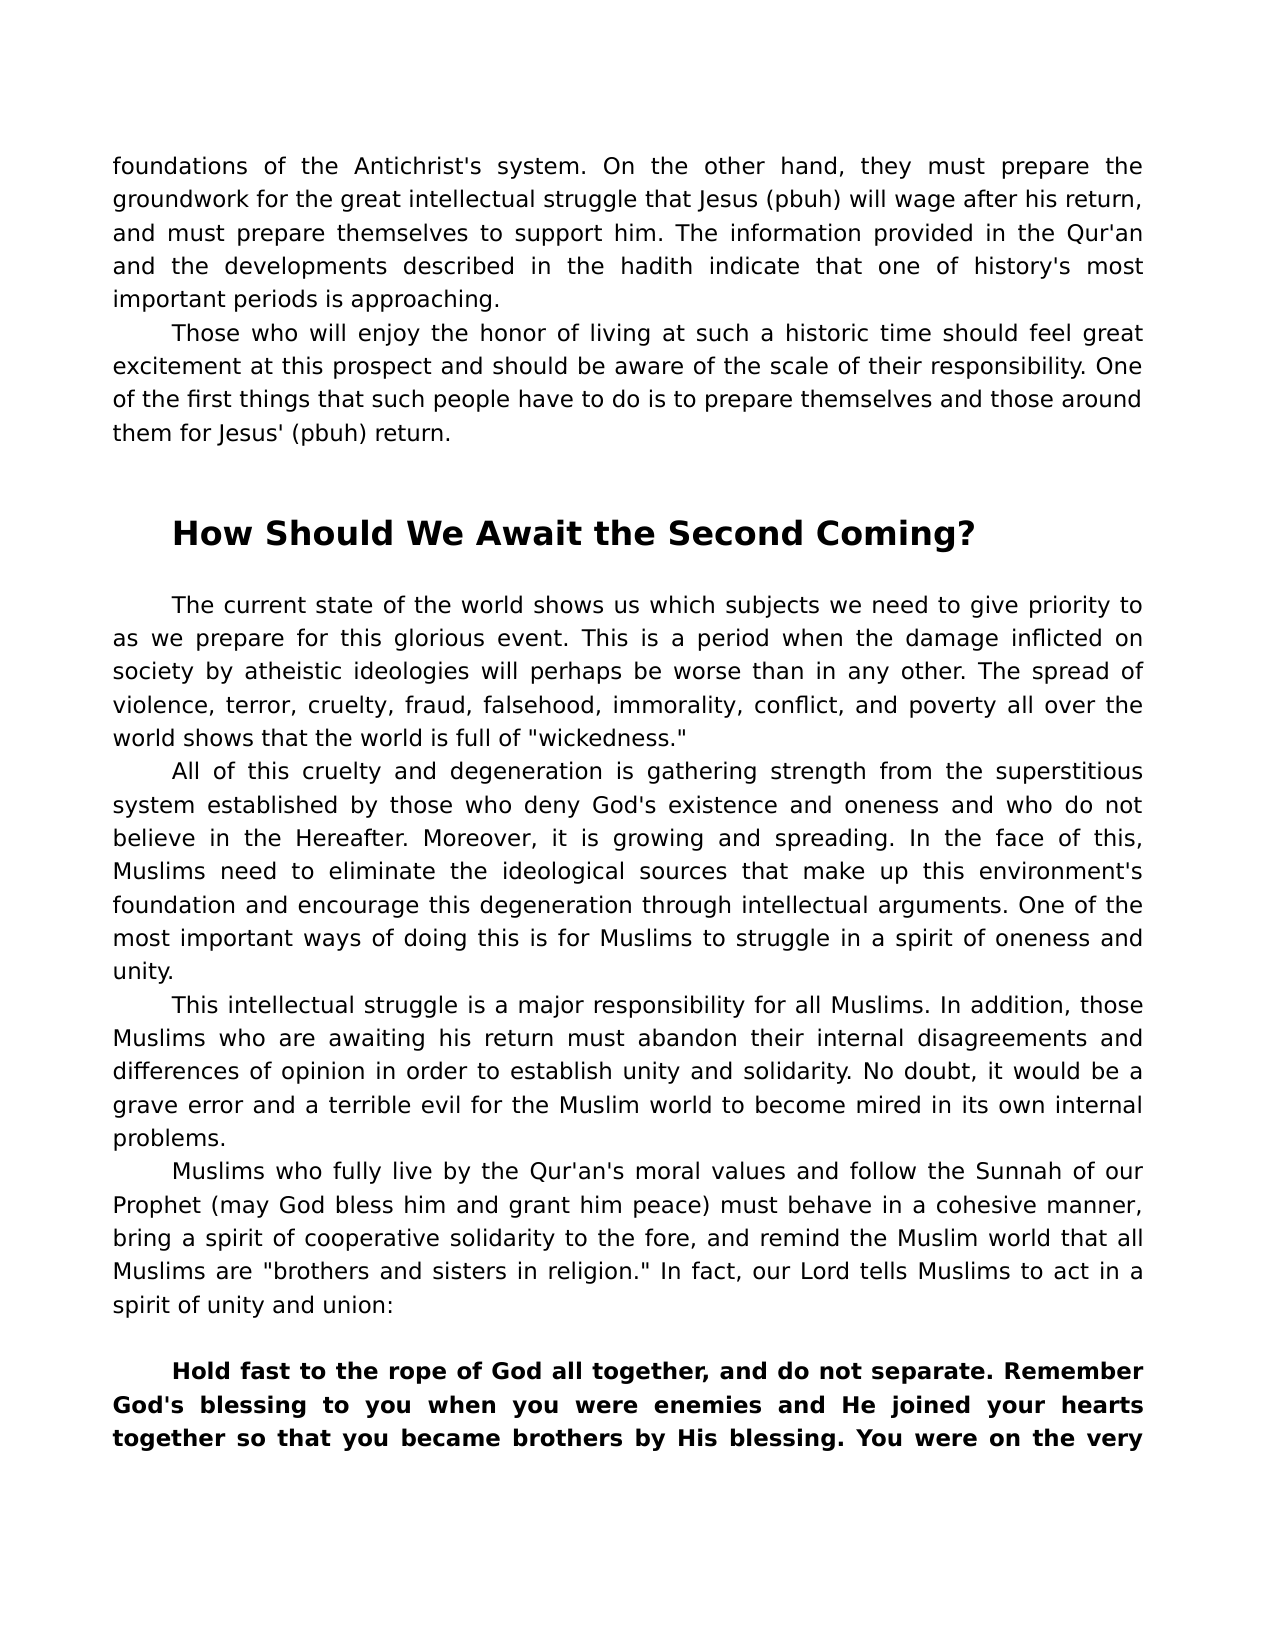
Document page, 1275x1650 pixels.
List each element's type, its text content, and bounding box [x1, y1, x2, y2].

text Those who will enjoy the honor of living at such a historic time should feel great excitement at this prospect and should be aware of the scale of their responsibility. One of the first things that such people have to do is to prepare themselves and those around them for Jesus' (pbuh) return. [112, 314, 1145, 448]
text The current state of the world shows us which subjects we need to give priority to as we prepare for this glorious event. This is a period when the damage inflicted on society by atheistic ideologies will perhaps be worse than in any other. The spread of violence, terror, cruelty, fraud, falsehood, immorality, conflict, and poverty all over the world shows that the world is full of "wickedness." [112, 586, 1145, 753]
text All of this cruelty and degeneration is gathering strength from the superstitious system established by those who deny God's existence and oneness and who do not believe in the Hereafter. Moreover, it is growing and spreading. In the face of this, Muslims need to eliminate the ideological sources that make up this environment's foundation and encourage this degeneration through intellectual arguments. One of the most important ways of doing this is for Muslims to struggle in a spirit of oneness and unity. [112, 753, 1145, 986]
text How Should We Await the Second Coming? [112, 514, 1145, 553]
text Hold fast to the rope of God all together, and do not separate. Remember God's blessing to you when you were enemies and He joined your hearts together so that you became brothers by His blessing. You were on the very [112, 1353, 1145, 1453]
text This intellectual struggle is a major responsibility for all Muslims. In addition, those Muslims who are awaiting his return must abandon their internal disagreements and differences of opinion in order to establish unity and solidarity. No doubt, it would be a grave error and a terrible evil for the Muslim world to become mired in its own internal problems. [112, 986, 1145, 1153]
text foundations of the Antichrist's system. On the other hand, they must prepare the groundwork for the great intellectual struggle that Jesus (pbuh) will wage after his return, and must prepare themselves to support him. The information provided in the Qur'an and the developments described in the hadith indicate that one of history's most important periods is approaching. [112, 148, 1145, 314]
text Muslims who fully live by the Qur'an's moral values and follow the Sunnah of our Prophet (may God bless him and grant him peace) must behave in a cohesive manner, bring a spirit of cooperative solidarity to the fore, and remind the Muslim world that all Muslims are "brothers and sisters in religion." In fact, our Lord tells Muslims to act in a spirit of unity and union: [112, 1153, 1145, 1320]
